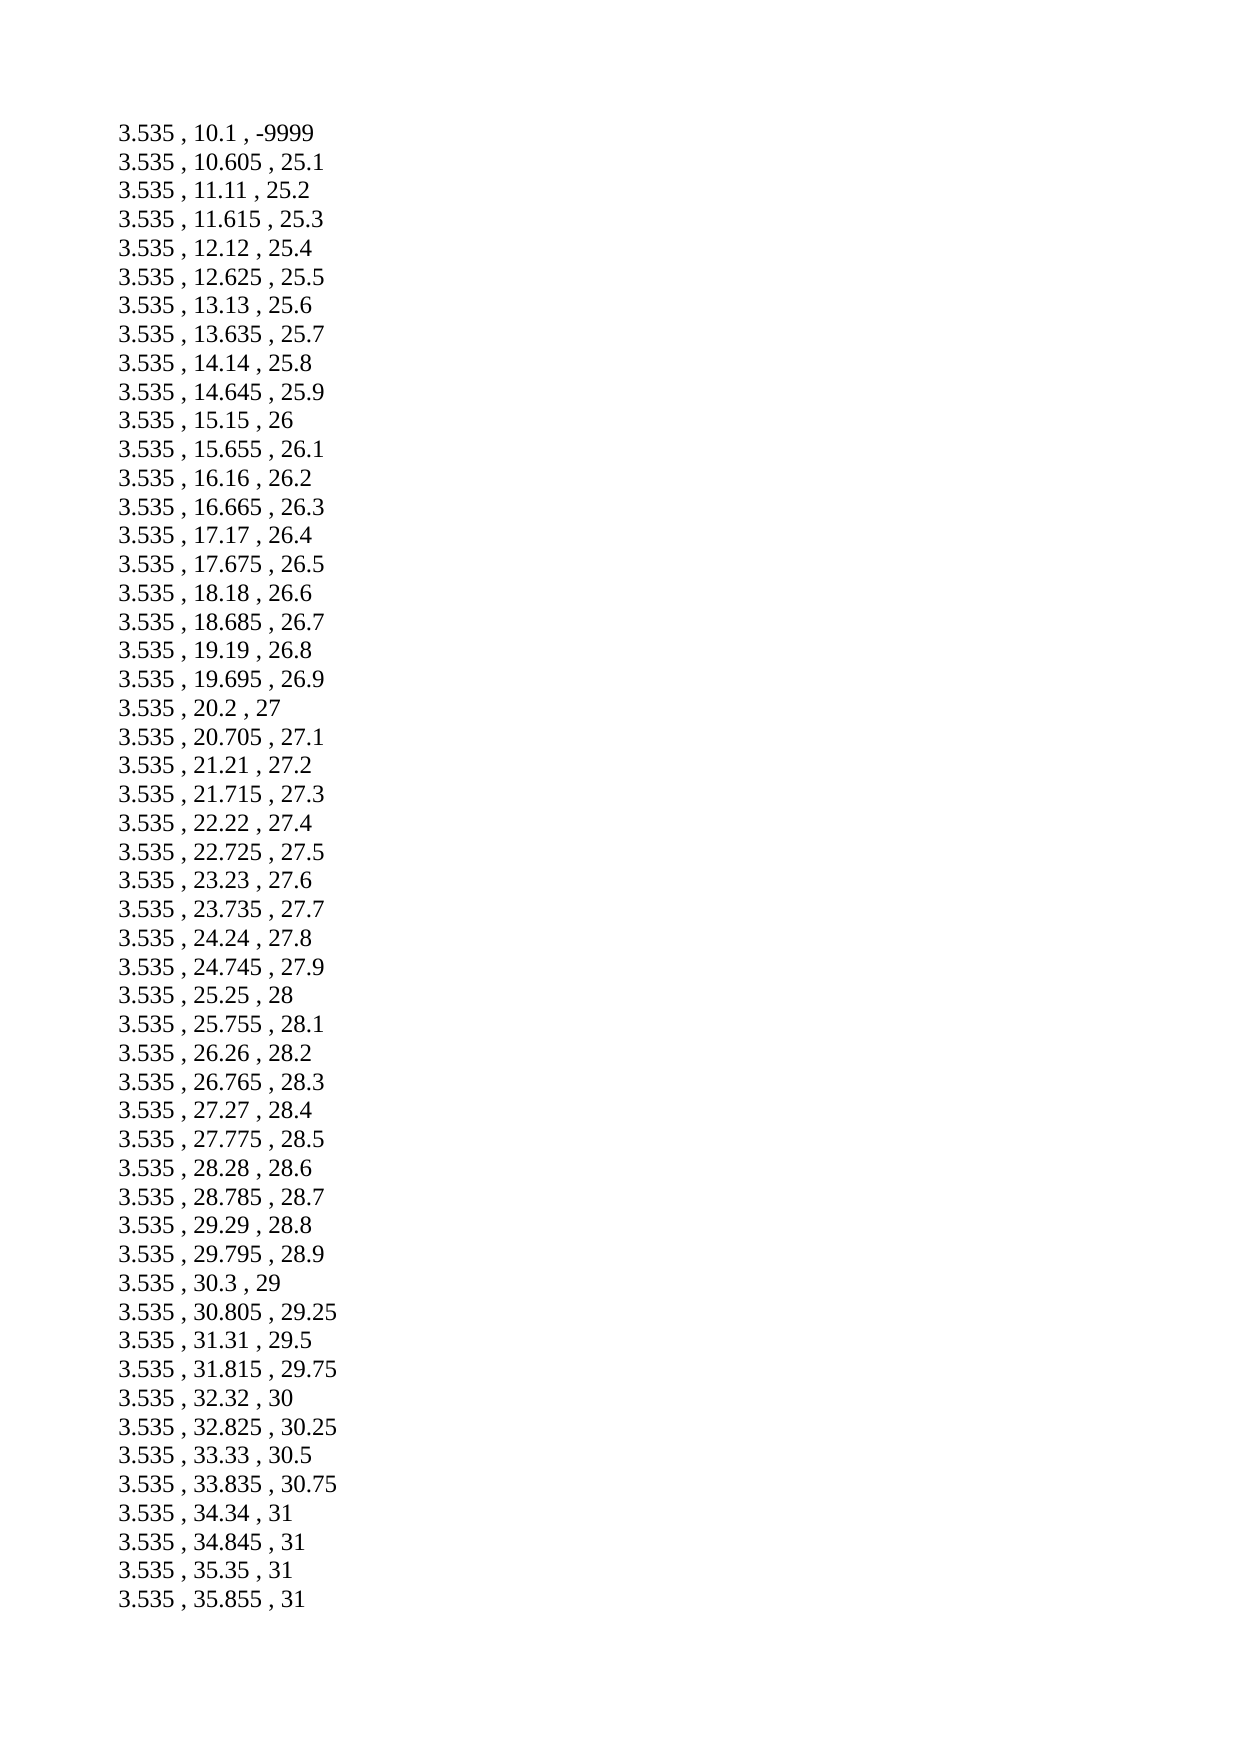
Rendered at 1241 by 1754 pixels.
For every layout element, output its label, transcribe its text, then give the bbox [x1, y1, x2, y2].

text 3.535 , 11.11 , 25.2 [118, 176, 1122, 204]
text 3.535 , 35.855 , 31 [118, 1584, 1122, 1613]
text 3.535 , 28.28 , 28.6 [118, 1153, 1122, 1182]
text 3.535 , 33.33 , 30.5 [118, 1441, 1122, 1469]
text 3.535 , 21.715 , 27.3 [118, 779, 1122, 808]
text 3.535 , 10.605 , 25.1 [118, 147, 1122, 176]
text 3.535 , 16.16 , 26.2 [118, 463, 1122, 492]
text 3.535 , 35.35 , 31 [118, 1556, 1122, 1584]
text 3.535 , 15.655 , 26.1 [118, 434, 1122, 463]
text 3.535 , 14.14 , 25.8 [118, 348, 1122, 377]
text 3.535 , 32.825 , 30.25 [118, 1412, 1122, 1441]
text 3.535 , 17.675 , 26.5 [118, 549, 1122, 578]
text 3.535 , 27.27 , 28.4 [118, 1096, 1122, 1124]
text 3.535 , 31.31 , 29.5 [118, 1326, 1122, 1354]
text 3.535 , 34.34 , 31 [118, 1498, 1122, 1527]
text 3.535 , 23.23 , 27.6 [118, 866, 1122, 894]
text 3.535 , 19.695 , 26.9 [118, 664, 1122, 693]
text 3.535 , 26.765 , 28.3 [118, 1067, 1122, 1096]
text 3.535 , 14.645 , 25.9 [118, 377, 1122, 406]
text 3.535 , 25.755 , 28.1 [118, 1009, 1122, 1038]
text 3.535 , 23.735 , 27.7 [118, 894, 1122, 923]
text 3.535 , 20.705 , 27.1 [118, 722, 1122, 751]
text 3.535 , 13.635 , 25.7 [118, 319, 1122, 348]
text 3.535 , 25.25 , 28 [118, 981, 1122, 1009]
text 3.535 , 12.625 , 25.5 [118, 262, 1122, 291]
text 3.535 , 11.615 , 25.3 [118, 204, 1122, 233]
text 3.535 , 17.17 , 26.4 [118, 521, 1122, 549]
text 3.535 , 29.795 , 28.9 [118, 1239, 1122, 1268]
text 3.535 , 31.815 , 29.75 [118, 1354, 1122, 1383]
text 3.535 , 15.15 , 26 [118, 406, 1122, 434]
text 3.535 , 18.18 , 26.6 [118, 578, 1122, 607]
text 3.535 , 27.775 , 28.5 [118, 1124, 1122, 1153]
text 3.535 , 32.32 , 30 [118, 1383, 1122, 1412]
text 3.535 , 12.12 , 25.4 [118, 233, 1122, 262]
text 3.535 , 21.21 , 27.2 [118, 751, 1122, 779]
text 3.535 , 30.805 , 29.25 [118, 1297, 1122, 1326]
text 3.535 , 34.845 , 31 [118, 1527, 1122, 1556]
text 3.535 , 30.3 , 29 [118, 1268, 1122, 1297]
text 3.535 , 26.26 , 28.2 [118, 1038, 1122, 1067]
text 3.535 , 16.665 , 26.3 [118, 492, 1122, 521]
text 3.535 , 19.19 , 26.8 [118, 636, 1122, 664]
text 3.535 , 20.2 , 27 [118, 693, 1122, 722]
text 3.535 , 10.1 , -9999 [118, 118, 1122, 147]
text 3.535 , 22.725 , 27.5 [118, 837, 1122, 866]
text 3.535 , 18.685 , 26.7 [118, 607, 1122, 636]
text 3.535 , 22.22 , 27.4 [118, 808, 1122, 837]
text 3.535 , 28.785 , 28.7 [118, 1182, 1122, 1211]
text 3.535 , 24.24 , 27.8 [118, 923, 1122, 952]
text 3.535 , 13.13 , 25.6 [118, 291, 1122, 319]
text 3.535 , 29.29 , 28.8 [118, 1211, 1122, 1239]
text 3.535 , 24.745 , 27.9 [118, 952, 1122, 981]
text 3.535 , 33.835 , 30.75 [118, 1469, 1122, 1498]
